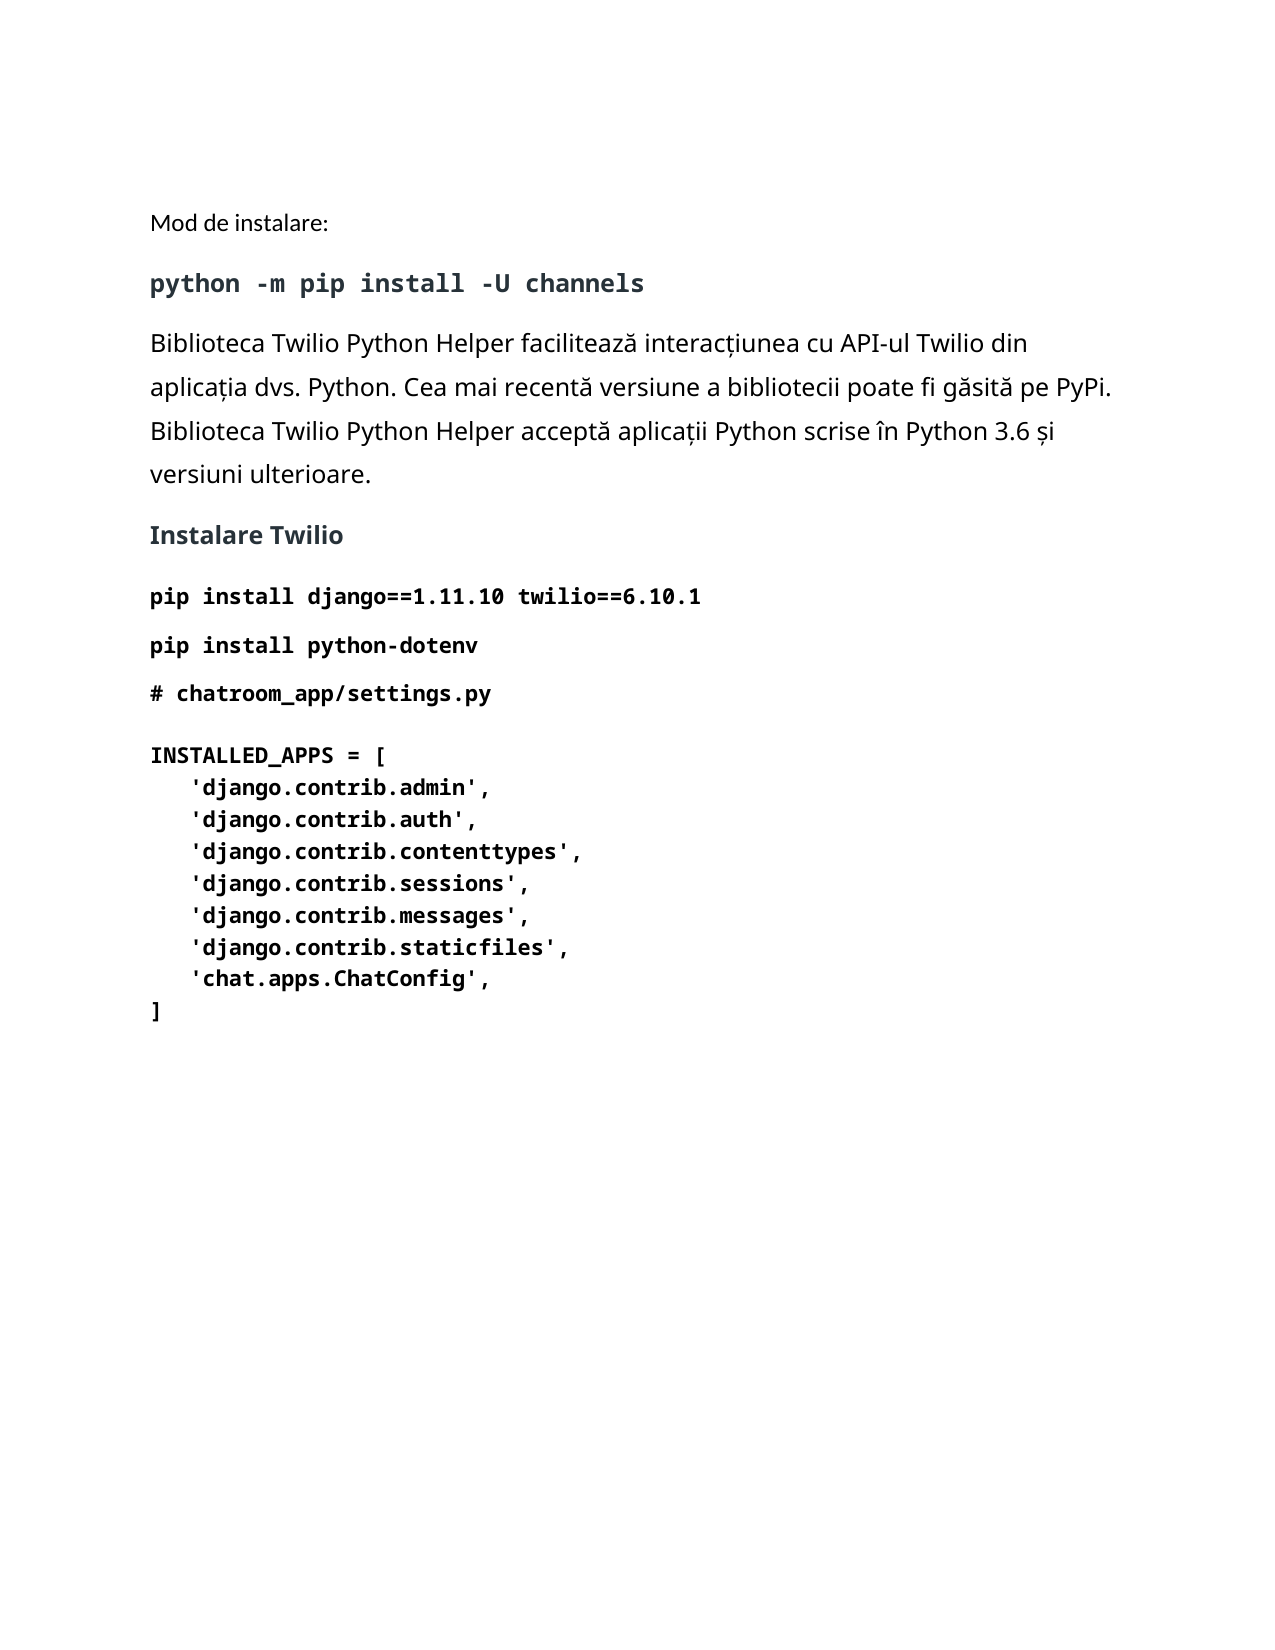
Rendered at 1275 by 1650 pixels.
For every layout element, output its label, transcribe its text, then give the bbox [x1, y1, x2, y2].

text pip install django==1.11.10 twilio==6.10.1 [150, 569, 1125, 613]
text Biblioteca Twilio Python Helper facilitează interacțiunea cu API-ul Twilio din aplicația dvs. Python. Cea mai recentă versiune a bibliotecii poate fi găsită pe PyPi. Biblioteca Twilio Python Helper acceptă aplicații Python scrise în Python 3.6 și versiuni ulterioare. [150, 317, 1125, 492]
text Mod de instalare: [150, 197, 1125, 240]
text pip install python-dotenv [150, 630, 1125, 660]
text # chatroom_app/settings.py INSTALLED_APPS = [ 'django.contrib.admin', 'django.contrib.auth', 'django.contrib.contenttypes', 'django.contrib.sessions', 'django.contrib.messages', 'django.contrib.staticfiles', 'chat.apps.ChatConfig', ] [150, 678, 1125, 1025]
text Instalare Twilio [150, 509, 1125, 553]
text python -m pip install -U channels [150, 257, 1125, 301]
